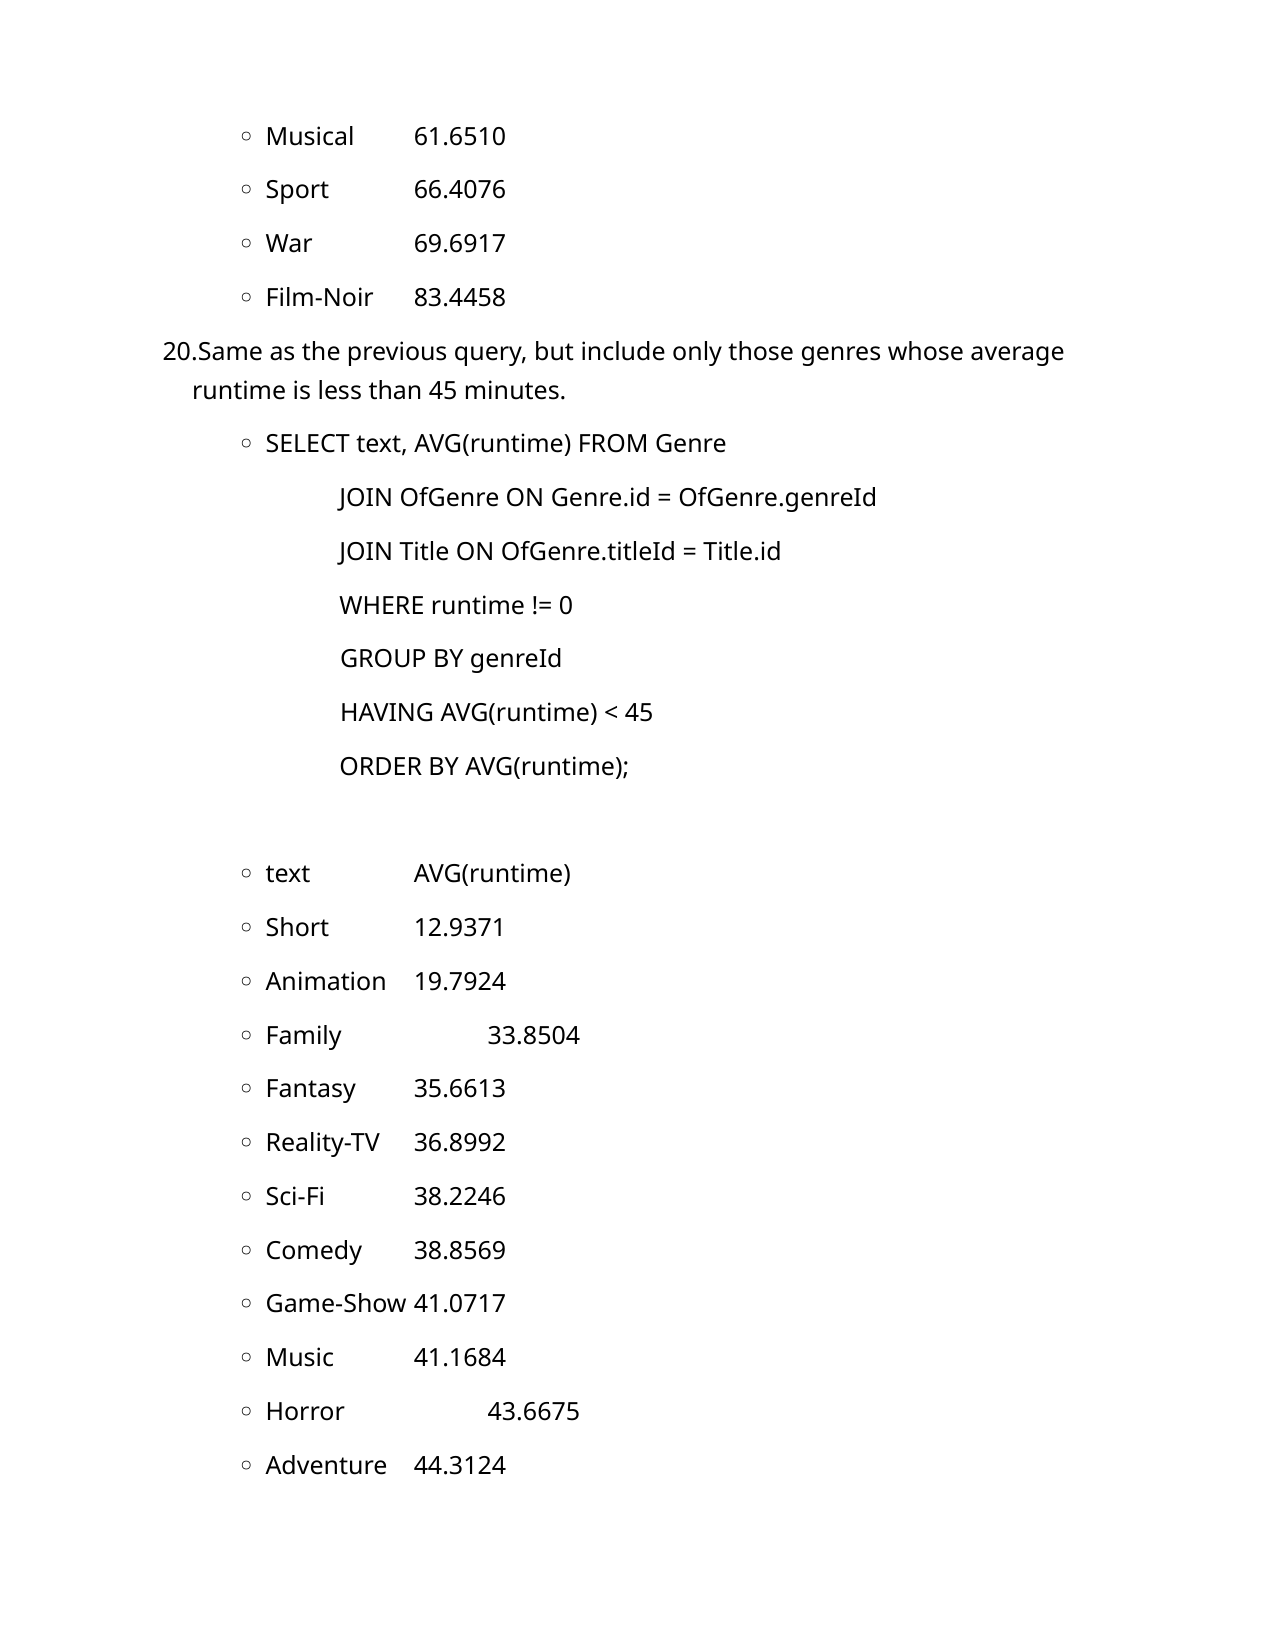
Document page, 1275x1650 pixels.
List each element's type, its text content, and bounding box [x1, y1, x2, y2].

list Music 41.1684 [236, 1340, 1157, 1374]
list Sport 66.4076 [236, 172, 1157, 206]
list Game-Show 41.0717 [236, 1286, 1157, 1320]
list Fantasy 35.6613 [236, 1071, 1157, 1105]
list GROUP BY genreId [309, 641, 1157, 675]
list Musical 61.6510 [236, 118, 1157, 152]
list JOIN Title ON OfGenre.titleId = Title.id [309, 533, 1157, 568]
list Animation 19.7924 [236, 963, 1157, 998]
list Sci-Fi 38.2246 [236, 1178, 1157, 1213]
list JOIN OfGenre ON Genre.id = OfGenre.genreId [309, 480, 1157, 514]
list Adventure 44.3124 [236, 1447, 1157, 1481]
list HAVING AVG(runtime) < 45 [309, 695, 1157, 729]
list ORDER BY AVG(runtime); [309, 748, 1157, 783]
list War 69.6917 [236, 226, 1157, 260]
list SELECT text, AVG(runtime) FROM Genre [236, 426, 1157, 460]
list Family 33.8504 [236, 1017, 1157, 1051]
list Comedy 38.8569 [236, 1232, 1157, 1266]
list Horror 43.6675 [236, 1393, 1157, 1428]
list Same as the previous query, but include only those genres whose average runtime is less than 45 minutes. [162, 333, 1157, 406]
list Short 12.9371 [236, 910, 1157, 944]
list Film-Noir 83.4458 [236, 279, 1157, 313]
list WHERE runtime != 0 [309, 587, 1157, 621]
list Reality-TV 36.8992 [236, 1125, 1157, 1159]
list text AVG(runtime) [236, 856, 1157, 890]
